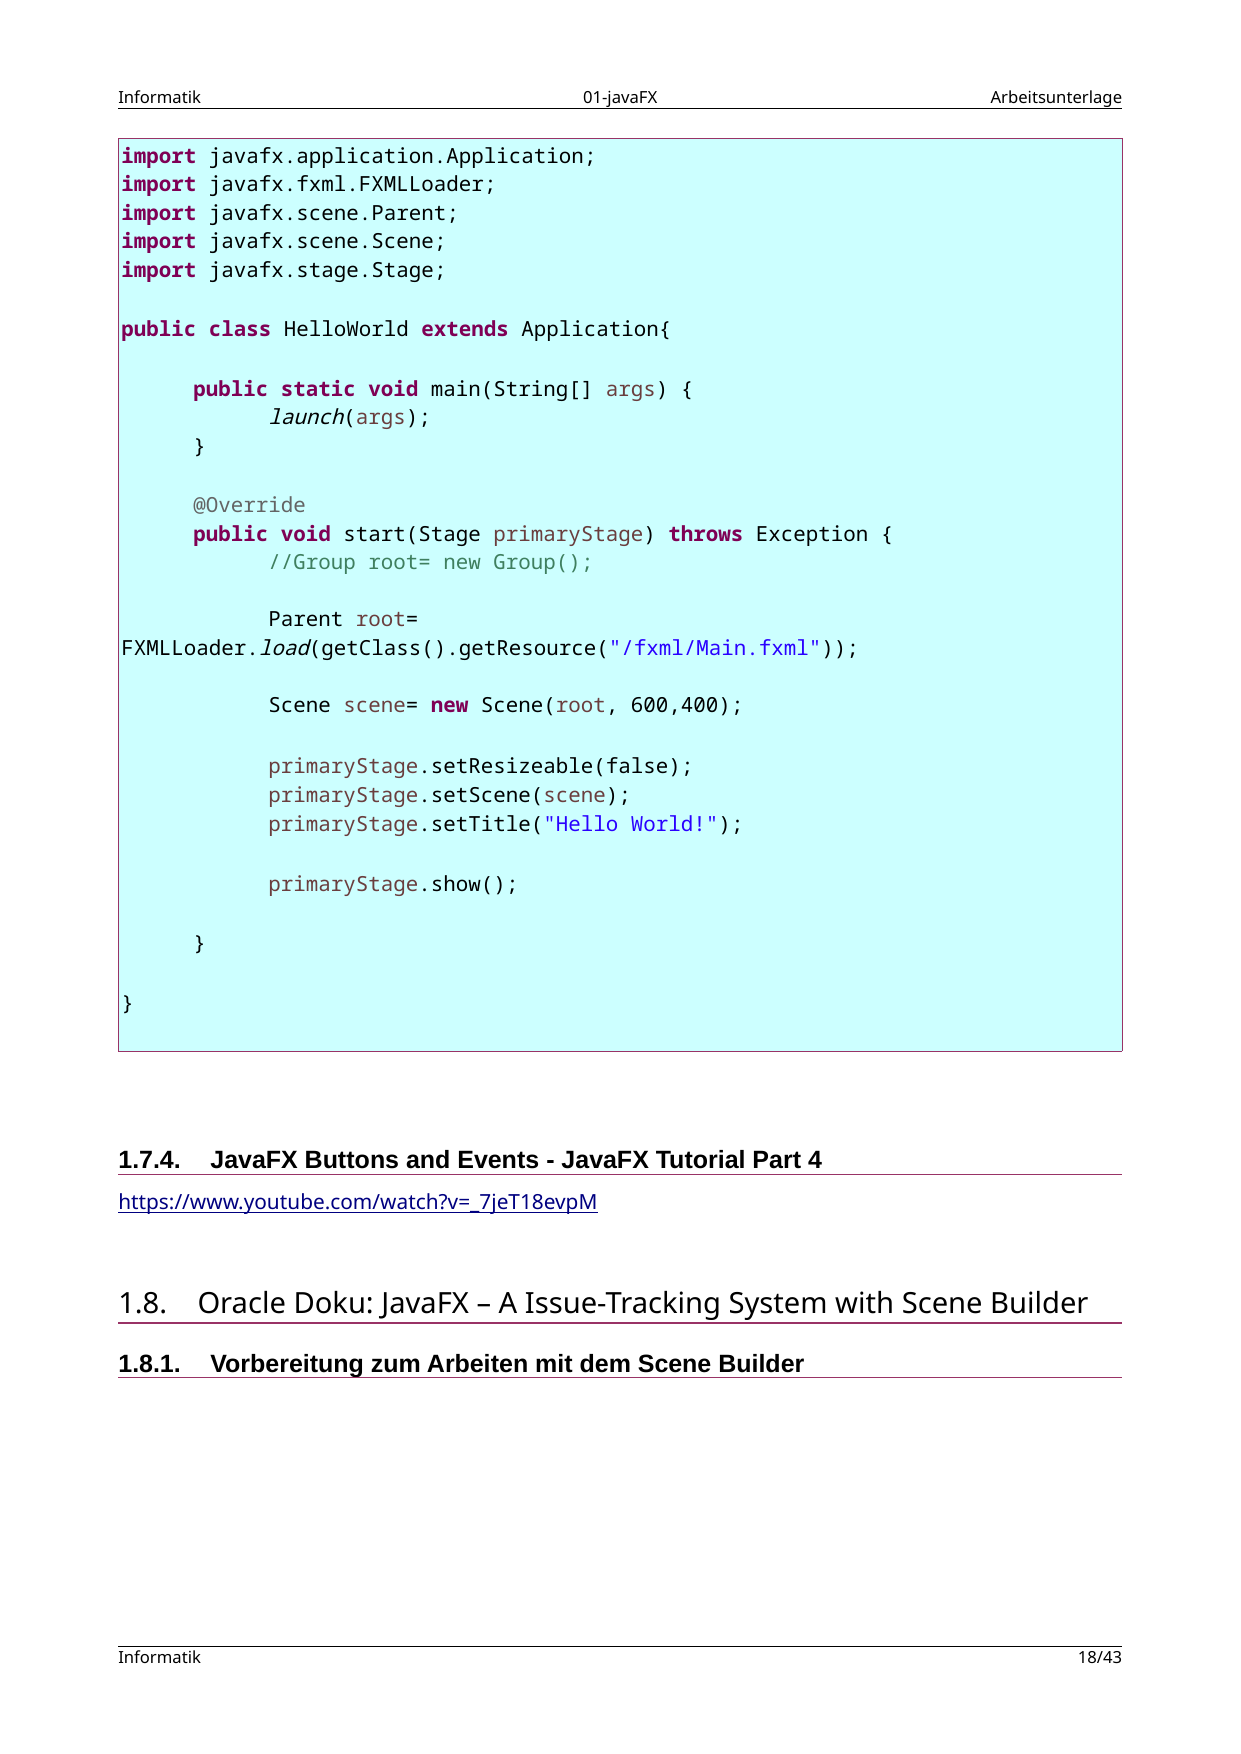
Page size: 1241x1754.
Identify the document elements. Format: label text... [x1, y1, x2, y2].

text primaryStage.setTitle("Hello World!"); [119, 806, 1122, 834]
text import javafx.application.Application; [119, 139, 1122, 166]
text import javafx.fxml.FXMLLoader; [119, 166, 1122, 195]
subtitle Oracle Doku: JavaFX – A Issue-Tracking System with Scene Builder [118, 1282, 1122, 1322]
text import javafx.stage.Stage; [119, 252, 1122, 280]
text primaryStage.show(); [119, 866, 1122, 894]
text public static void main(String[] args) { [119, 371, 1122, 399]
subtitle Vorbereitung zum Arbeiten mit dem Scene Builder [118, 1349, 1122, 1377]
text //Group root= new Group(); [119, 544, 1122, 573]
text } [119, 428, 1122, 456]
text primaryStage.setScene(scene); [119, 778, 1122, 806]
text public void start(Stage primaryStage) throws Exception { [119, 516, 1122, 544]
text @Override [119, 488, 1122, 516]
text public class HelloWorld extends Application{ [119, 311, 1122, 340]
text } [119, 925, 1122, 954]
text https://www.youtube.com/watch?v=_7jeT18evpM [118, 1187, 1122, 1216]
text Parent root= FXMLLoader.load(getClass().getResource("/fxml/Main.fxml")); [119, 601, 1122, 658]
text import javafx.scene.Parent; [119, 195, 1122, 223]
text Scene scene= new Scene(root, 600,400); [119, 687, 1122, 715]
text launch(args); [119, 399, 1122, 428]
subtitle JavaFX Buttons and Events - JavaFX Tutorial Part 4 [118, 1145, 1122, 1174]
text primaryStage.setResizeable(false); [119, 746, 1122, 778]
text } [119, 985, 1122, 1013]
text import javafx.scene.Scene; [119, 223, 1122, 252]
